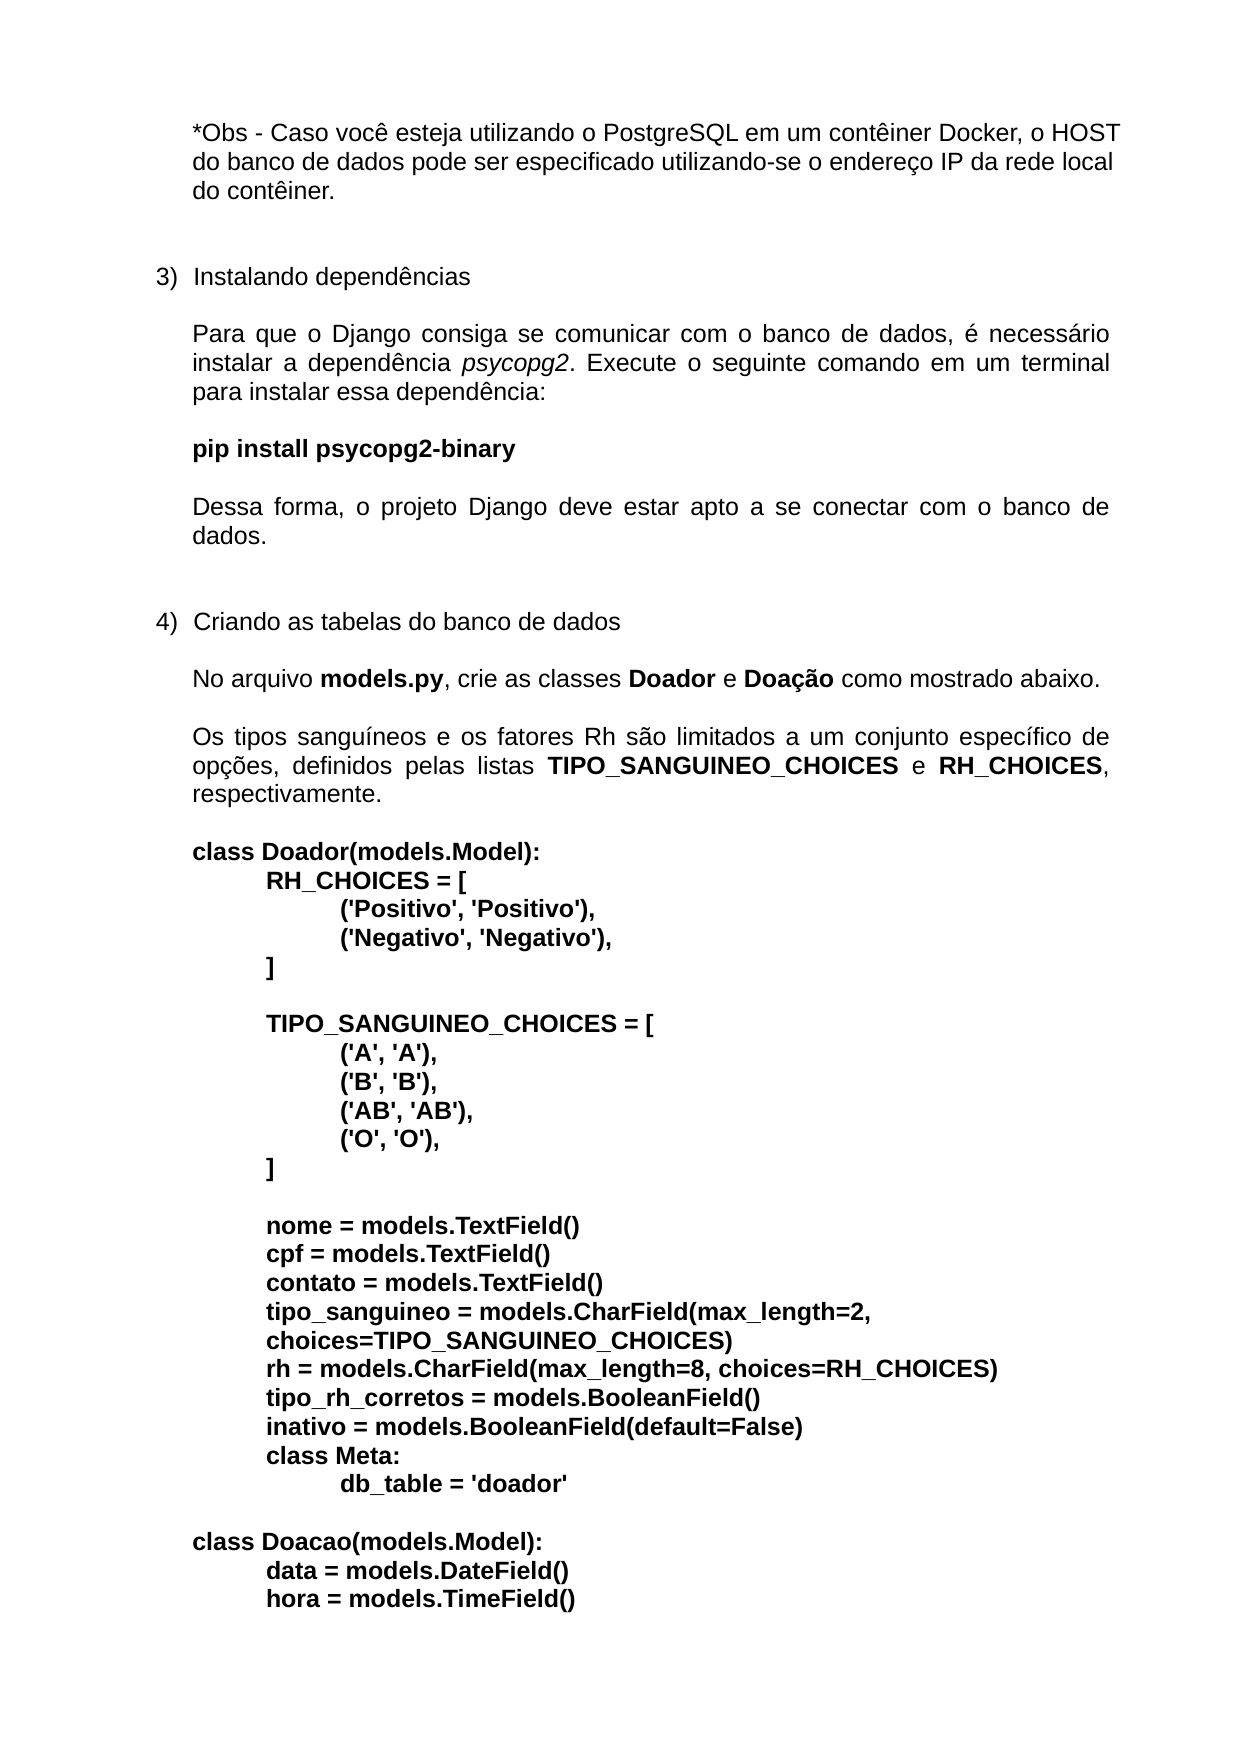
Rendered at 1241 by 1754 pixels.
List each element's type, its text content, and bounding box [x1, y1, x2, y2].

text Para que o Django consiga se comunicar com o banco de dados, é necessário instalar a dependência psycopg2. Execute o seguinte comando em um terminal para instalar essa dependência: [118, 319, 1122, 406]
text db_table = 'doador' [118, 1469, 1122, 1498]
text cpf = models.TextField() [118, 1239, 1122, 1268]
text Os tipos sanguíneos e os fatores Rh são limitados a um conjunto específico de opções, definidos pelas listas TIPO_SANGUINEO_CHOICES e RH_CHOICES, respectivamente. [118, 722, 1122, 808]
text TIPO_SANGUINEO_CHOICES = [ [118, 1009, 1122, 1038]
text *Obs - Caso você esteja utilizando o PostgreSQL em um contêiner Docker, o HOST do banco de dados pode ser especificado utilizando-se o endereço IP da rede local do contêiner. [118, 118, 1122, 204]
text class Doacao(models.Model): [118, 1527, 1122, 1556]
text data = models.DateField() [118, 1556, 1122, 1584]
text tipo_rh_corretos = models.BooleanField() [118, 1383, 1122, 1412]
text ] [118, 952, 1122, 981]
text class Meta: [118, 1441, 1122, 1469]
text ('Negativo', 'Negativo'), [118, 923, 1122, 952]
text RH_CHOICES = [ [118, 866, 1122, 894]
text nome = models.TextField() [118, 1211, 1122, 1239]
text ('AB', 'AB'), [118, 1096, 1122, 1124]
text tipo_sanguineo = models.CharField(max_length=2, choices=TIPO_SANGUINEO_CHOICES) [118, 1297, 1122, 1354]
text inativo = models.BooleanField(default=False) [118, 1412, 1122, 1441]
text contato = models.TextField() [118, 1268, 1122, 1297]
text ('O', 'O'), [118, 1124, 1122, 1153]
text ('A', 'A'), [118, 1038, 1122, 1067]
list Criando as tabelas do banco de dados [156, 607, 1122, 636]
text pip install psycopg2-binary [118, 434, 1122, 463]
list Instalando dependências [156, 262, 1122, 291]
text ] [118, 1153, 1122, 1182]
text ('Positivo', 'Positivo'), [118, 894, 1122, 923]
text No arquivo models.py, crie as classes Doador e Doação como mostrado abaixo. [118, 664, 1122, 693]
text class Doador(models.Model): [118, 837, 1122, 866]
text Dessa forma, o projeto Django deve estar apto a se conectar com o banco de dados. [118, 492, 1122, 549]
text ('B', 'B'), [118, 1067, 1122, 1096]
text hora = models.TimeField() [118, 1584, 1122, 1613]
text rh = models.CharField(max_length=8, choices=RH_CHOICES) [118, 1354, 1122, 1383]
